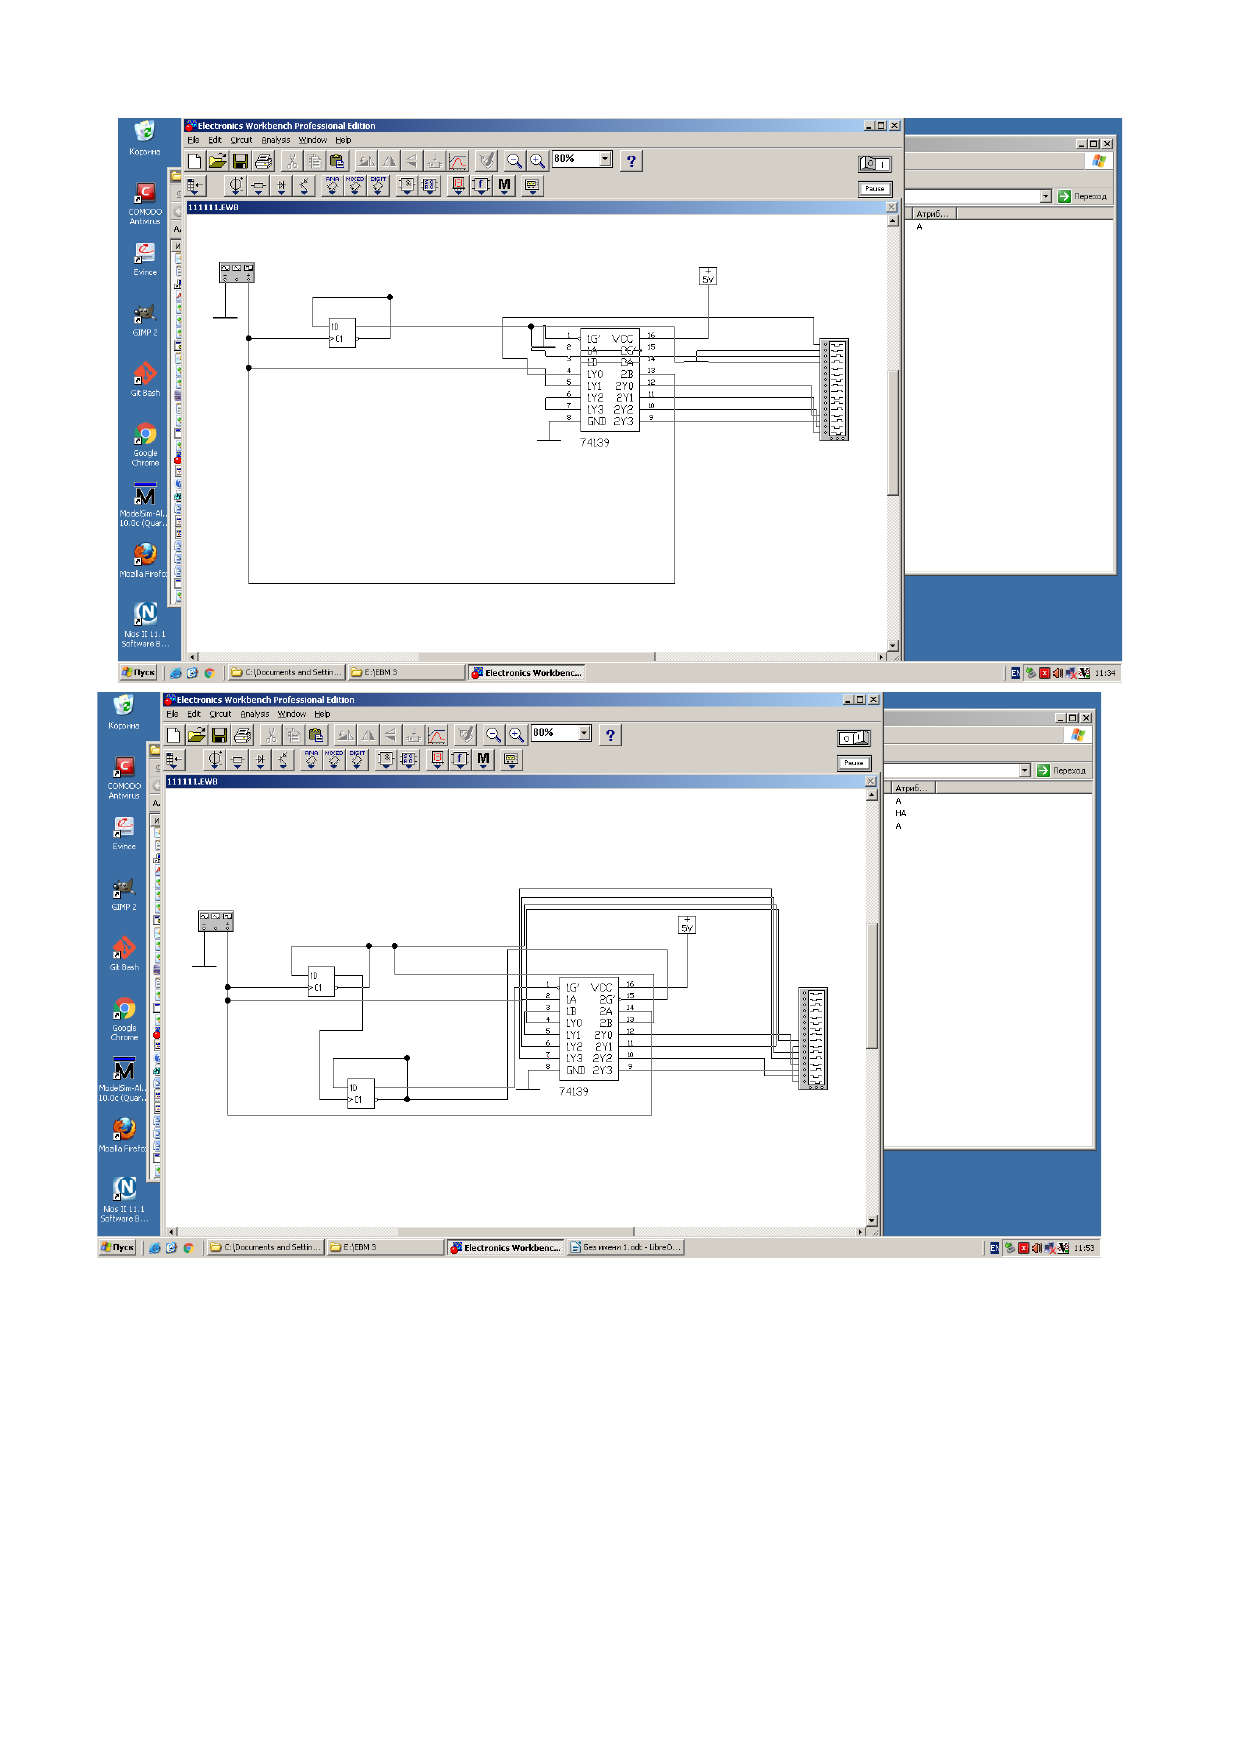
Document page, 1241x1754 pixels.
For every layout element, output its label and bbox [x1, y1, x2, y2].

picture [118, 118, 1123, 683]
picture [97, 692, 1102, 1258]
